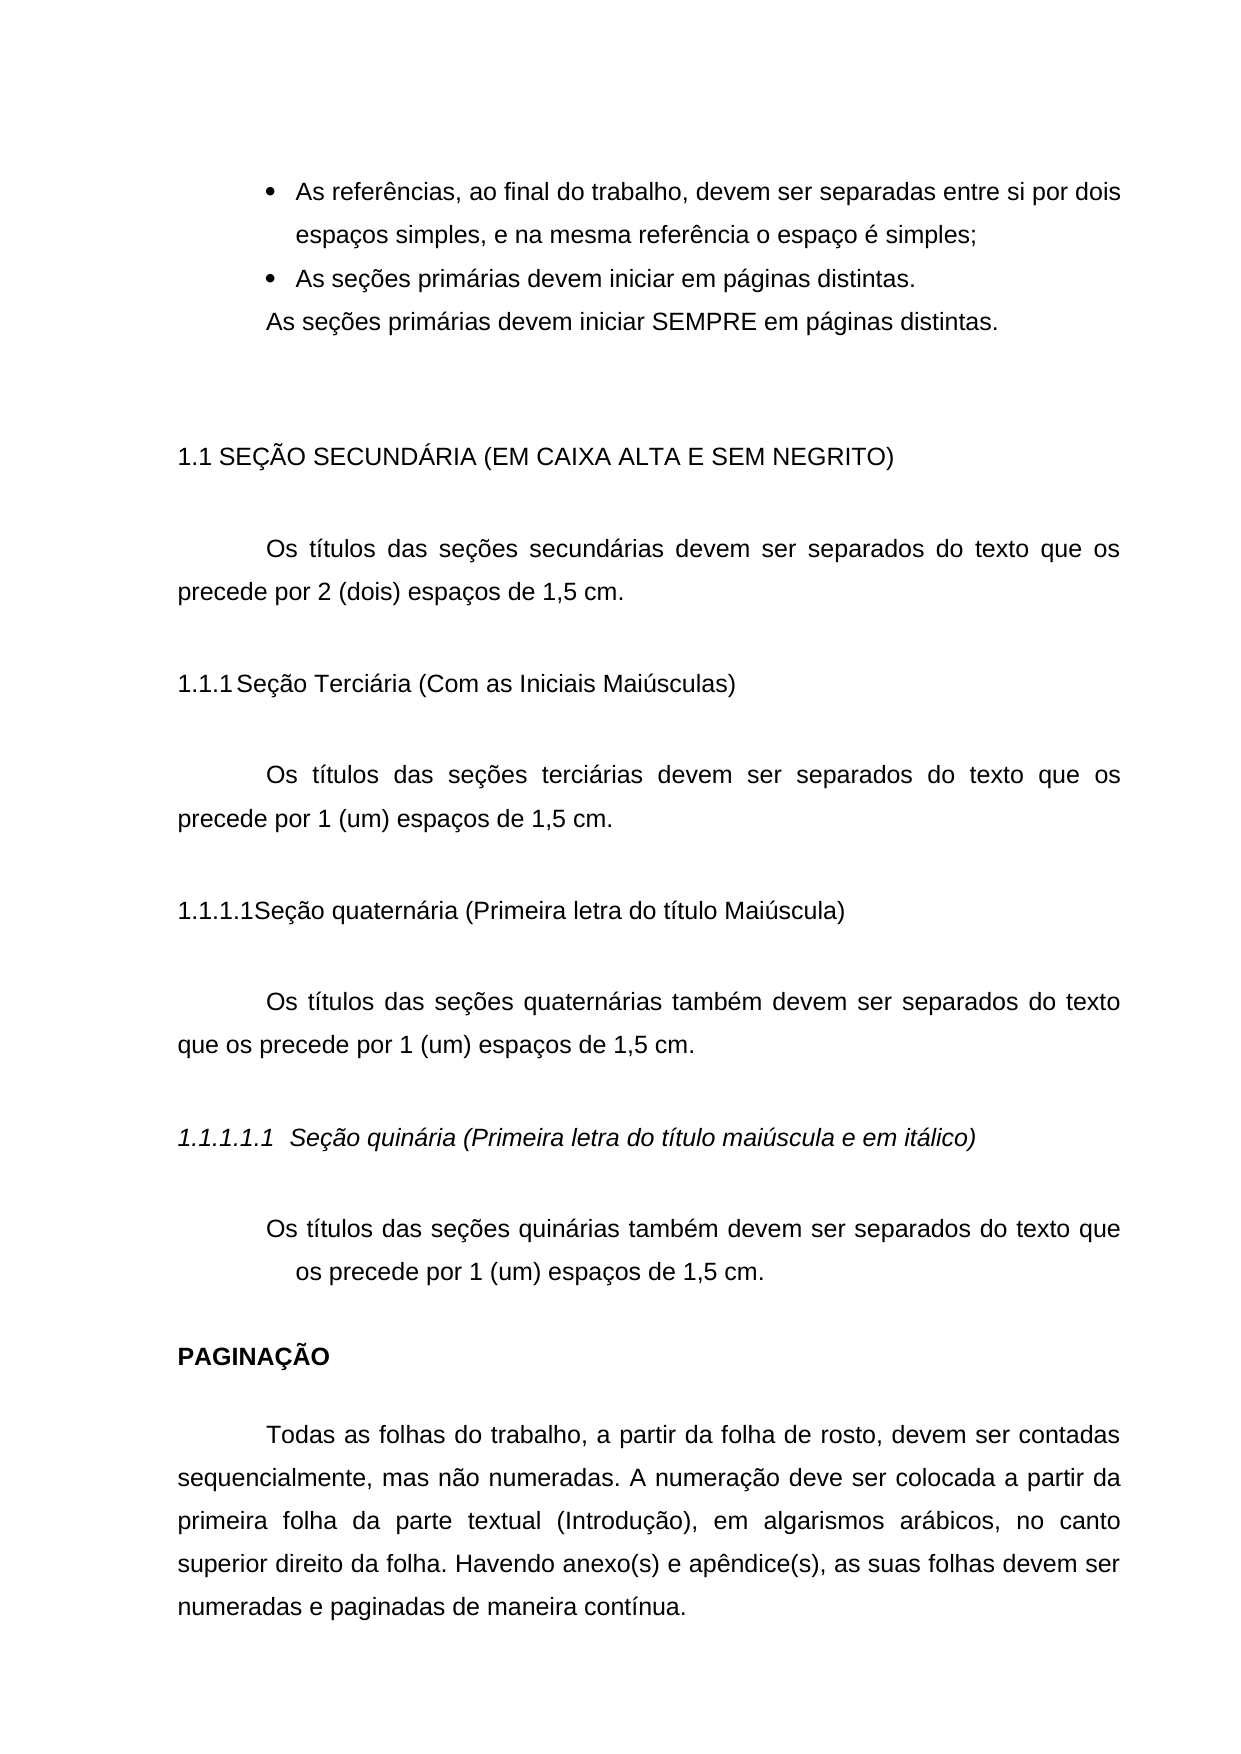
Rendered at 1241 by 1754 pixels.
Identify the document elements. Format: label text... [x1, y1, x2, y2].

text Os títulos das seções quinárias também devem ser separados do texto que os precede por 1 (um) espaços de 1,5 cm. [266, 1214, 1122, 1286]
text Os títulos das seções quaternárias também devem ser separados do texto que os precede por 1 (um) espaços de 1,5 cm. [177, 987, 1122, 1059]
text Os títulos das seções secundárias devem ser separados do texto que os precede por 2 (dois) espaços de 1,5 cm. [177, 534, 1122, 606]
text Os títulos das seções terciárias devem ser separados do texto que os precede por 1 (um) espaços de 1,5 cm. [177, 761, 1122, 832]
subtitle Seção quaternária (Primeira letra do título Maiúscula) [177, 896, 1122, 925]
list As seções primárias devem iniciar em páginas distintas. [266, 263, 1122, 292]
subtitle Seção quinária (Primeira letra do título maiúscula e em itálico) [177, 1123, 1122, 1152]
list As referências, ao final do trabalho, devem ser separadas entre si por dois espaços simples, e na mesma referência o espaço é simples; [266, 177, 1122, 249]
text As seções primárias devem iniciar SEMPRE em páginas distintas. [177, 307, 1122, 336]
text PAGINAÇÃO [177, 1342, 1122, 1371]
text Todas as folhas do trabalho, a partir da folha de rosto, devem ser contadas sequencialmente, mas não numeradas. A numeração deve ser colocada a partir da primeira folha da parte textual (Introdução), em algarismos arábicos, no canto superior direito da folha. Havendo anexo(s) e apêndice(s), as suas folhas devem ser numeradas e paginadas de maneira contínua. [177, 1420, 1122, 1621]
subtitle Seção Terciária (Com as Iniciais Maiúsculas) [177, 669, 1122, 698]
subtitle Seção secundária (em caixa alta e sem negrito) [177, 442, 1122, 471]
